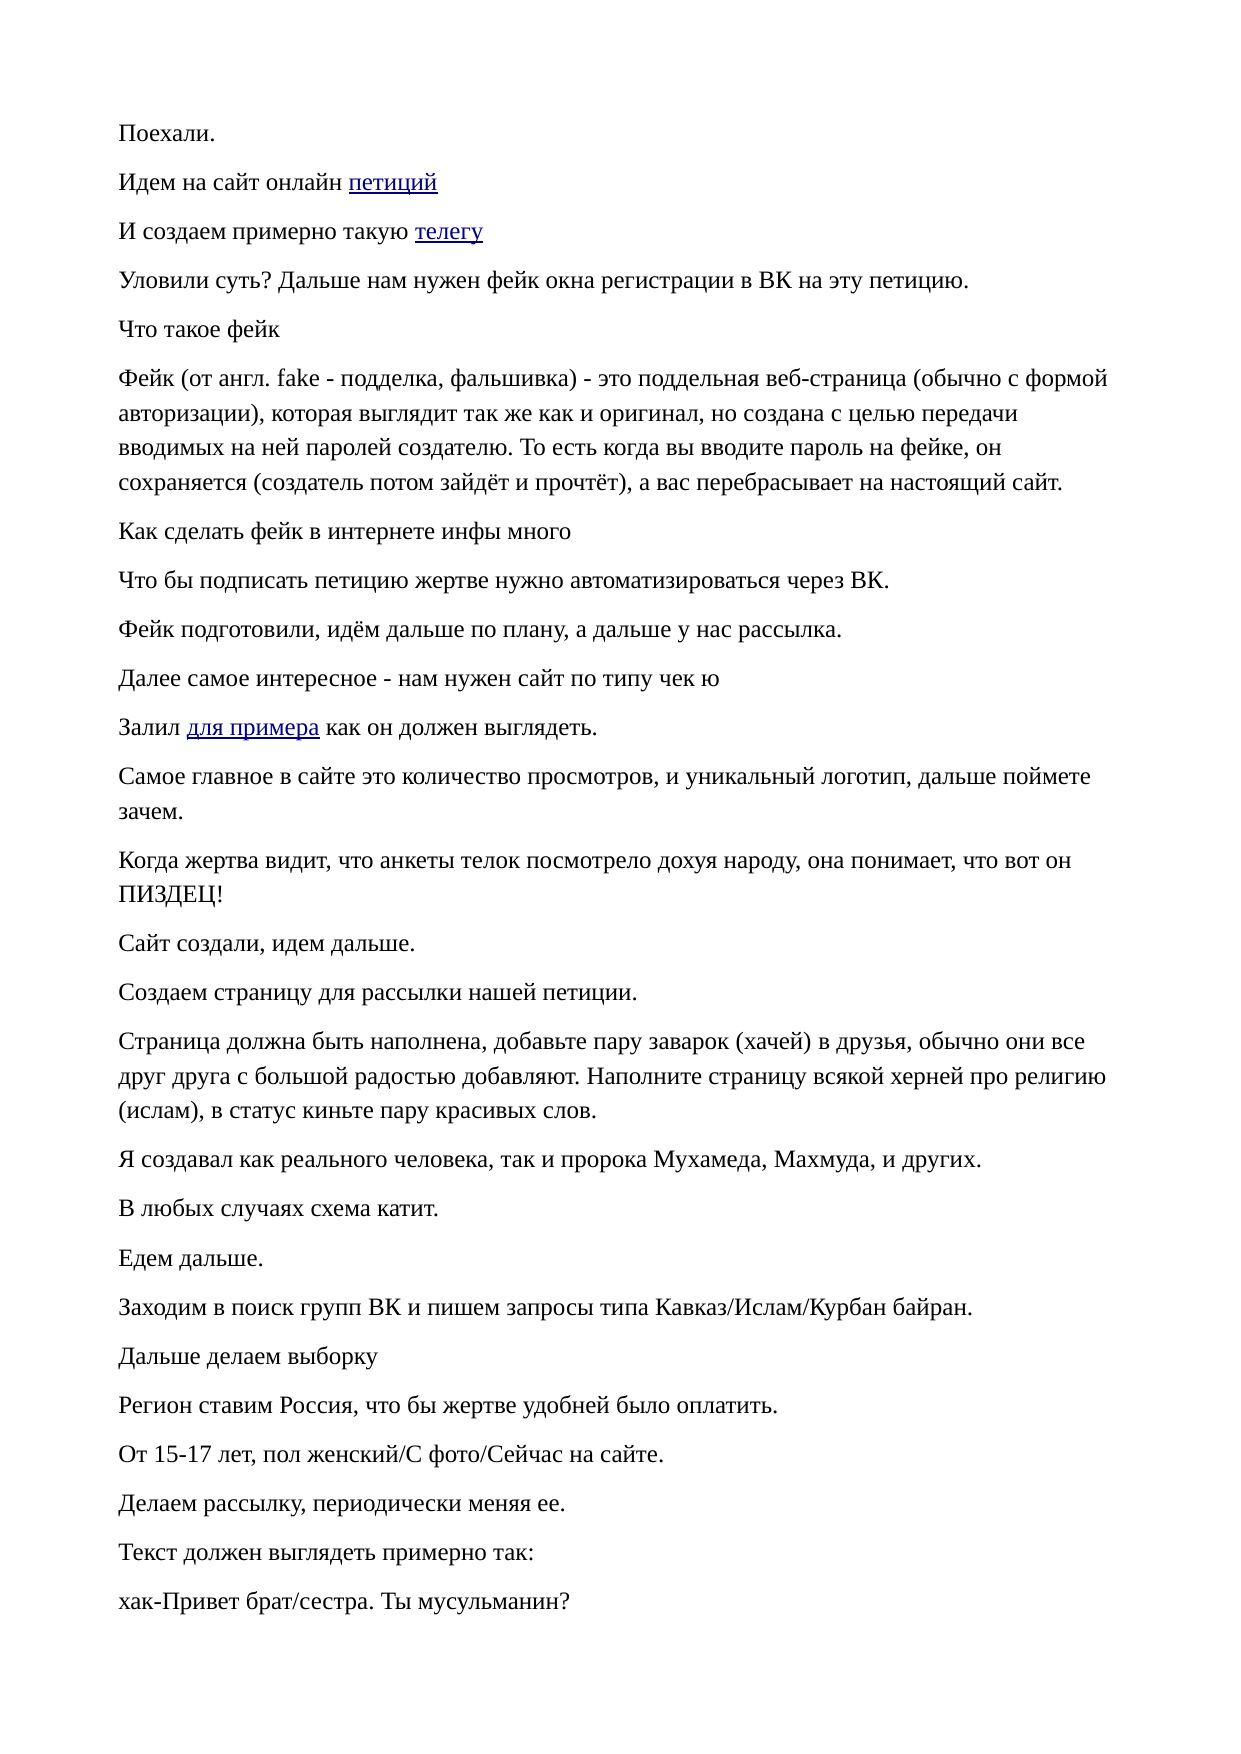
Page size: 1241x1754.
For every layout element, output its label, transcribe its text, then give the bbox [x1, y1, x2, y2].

text Залил для примера как он должен выглядеть. [118, 712, 1122, 741]
text От 15-17 лет, пол женский/С фото/Сейчас на сайте. [118, 1439, 1122, 1468]
text Когда жертва видит, что анкеты телок посмотрело дохуя народу, она понимает, что вот он ПИЗДЕЦ! [118, 845, 1122, 908]
text Фейк (от англ. fake - подделка, фальшивка) - это поддельная веб-страница (обычно с формой авторизации), которая выглядит так же как и оригинал, но создана с целью передачи вводимых на ней паролей создателю. То есть когда вы вводите пароль на фейке, он сохраняется (создатель потом зайдёт и прочтёт), а вас перебрасывает на настоящий сайт. [118, 363, 1122, 496]
text Идем на сайт онлайн петиций [118, 167, 1122, 196]
text И создаем примерно такую телегу [118, 216, 1122, 245]
text В любых случаях схема катит. [118, 1193, 1122, 1222]
text Едем дальше. [118, 1243, 1122, 1271]
text Я создавал как реального человека, так и пророка Мухамеда, Махмуда, и других. [118, 1144, 1122, 1173]
text Что такое фейк [118, 314, 1122, 343]
text Заходим в поиск групп ВК и пишем запросы типа Кавказ/Ислам/Курбан байран. [118, 1292, 1122, 1320]
text Уловили суть? Дальше нам нужен фейк окна регистрации в ВК на эту петицию. [118, 265, 1122, 294]
text Страница должна быть наполнена, добавьте пару заварок (хачей) в друзья, обычно они все друг друга с большой радостью добавляют. Наполните страницу всякой херней про религию (ислам), в статус киньте пару красивых слов. [118, 1026, 1122, 1124]
text Регион ставим Россия, что бы жертве удобней было оплатить. [118, 1390, 1122, 1418]
text Сайт создали, идем дальше. [118, 928, 1122, 957]
text Создаем страницу для рассылки нашей петиции. [118, 977, 1122, 1006]
text Самое главное в сайте это количество просмотров, и уникальный логотип, дальше поймете зачем. [118, 761, 1122, 824]
text Делаем рассылку, периодически меняя ее. [118, 1488, 1122, 1517]
text Поехали. [118, 118, 1122, 147]
text Что бы подписать петицию жертве нужно автоматизироваться через ВК. [118, 565, 1122, 594]
text Далее самое интересное - нам нужен сайт по типу чек ю [118, 663, 1122, 692]
text Текст должен выглядеть примерно так: [118, 1537, 1122, 1566]
text хак-Привет брат/сестра. Ты мусульманин? [118, 1586, 1122, 1615]
text Как сделать фейк в интернете инфы много [118, 516, 1122, 545]
text Фейк подготовили, идём дальше по плану, а дальше у нас рассылка. [118, 614, 1122, 643]
text Дальше делаем выборку [118, 1341, 1122, 1369]
